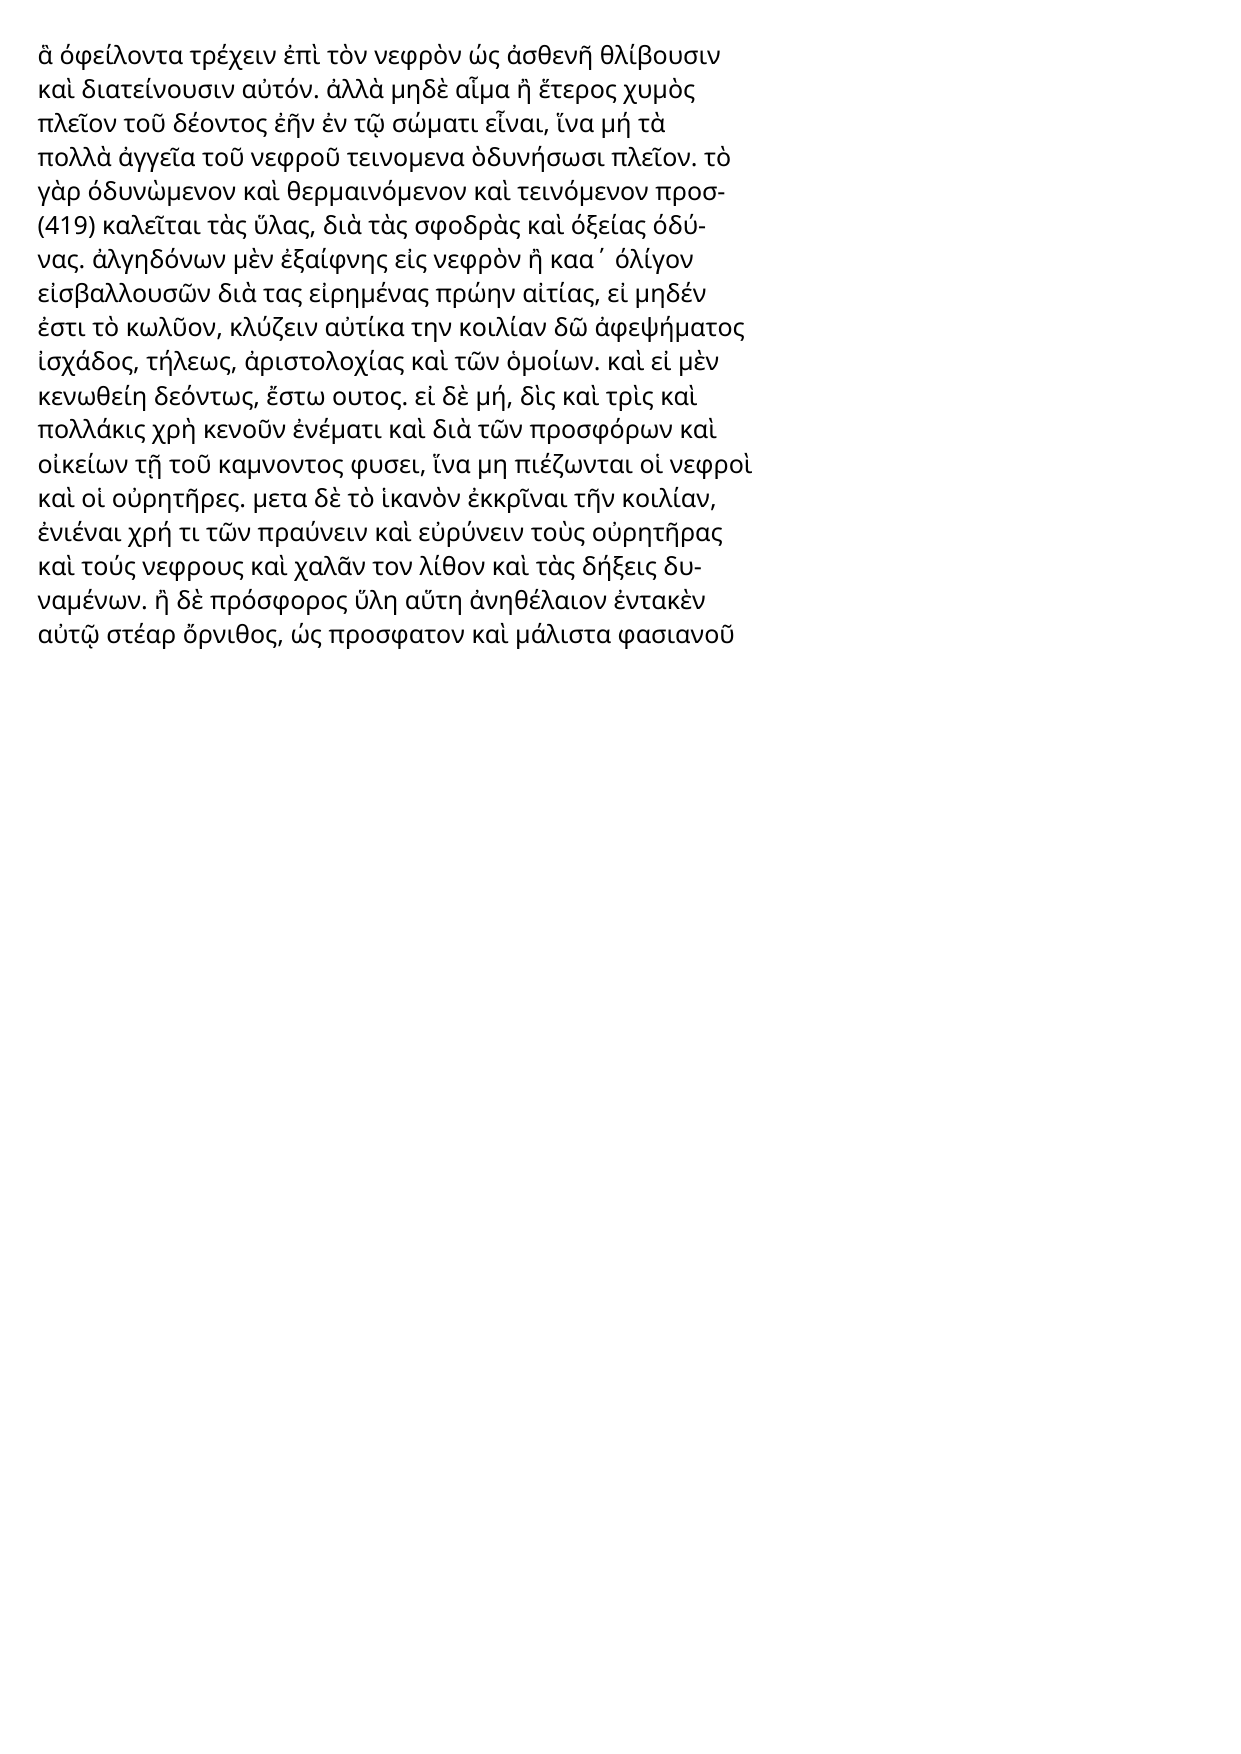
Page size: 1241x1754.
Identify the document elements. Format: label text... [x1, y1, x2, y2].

text ἃ όφείλοντα τρέχειν ἐπὶ τὸν νεφρὸν ώς ἀσθενῆ θλίβουσιν καὶ διατείνουσιν αὐτόν. ἀλλὰ μηδὲ αἷμα ἢ ἕτερος χυμὸς πλεῖον τοῦ δέοντος ἐῆν ἐν τῷ σώματι εἶναι, ἵνα μή τὰ πολλὰ ἀγγεῖα τοῦ νεφροῦ τεινομενα ὸδυνήσωσι πλεῖον. τὸ γὰρ όδυνὼμενον καὶ θερμαινόμενον καὶ τεινόμενον προσ- (419) καλεῖται τὰς ὕλας, διὰ τὰς σφοδρὰς καὶ όξείας όδύ- νας. ἀλγηδόνων μὲν ἐξαίφνης εἰς νεφρὸν ἢ καα΄ όλίγον εἰσβαλλουσῶν διὰ τας εἰρημένας πρώην αἰτίας, εἰ μηδέν ἐστι τὸ κωλῦον, κλύζειν αὐτίκα την κοιλίαν δῶ ἀφεψήματος ἰσχάδος, τήλεως, ἀριστολοχίας καὶ τῶν ὁμοίων. καὶ εἰ μὲν κενωθείη δεόντως, ἔστω ουτος. εἰ δὲ μή, δὶς καὶ τρὶς καὶ πολλάκις χρὴ κενοῦν ἐνέματι καὶ διὰ τῶν προσφόρων καὶ οἰκείων τῇ τοῦ καμνοντος φυσει, ἵνα μη πιέζωνται οἱ νεφροὶ καὶ οἱ οὐρητῆρες. μετα δὲ τὸ ἱκανὸν ἐκκρῖναι τῆν κοιλίαν, ἐνιέναι χρή τι τῶν πραύνειν καὶ εὐρύνειν τοὺς οὐρητῆρας καὶ τούς νεφρους καὶ χαλᾶν τον λίθον καὶ τὰς δήξεις δυ- ναμένων. ἢ δὲ πρόσφορος ὕλη αὕτη ἀνηθέλαιον ἐντακὲν αὐτῷ στέαρ ὄρνιθος, ώς προσφατον καὶ μάλιστα φασιανοῦ [37, 37, 1203, 651]
